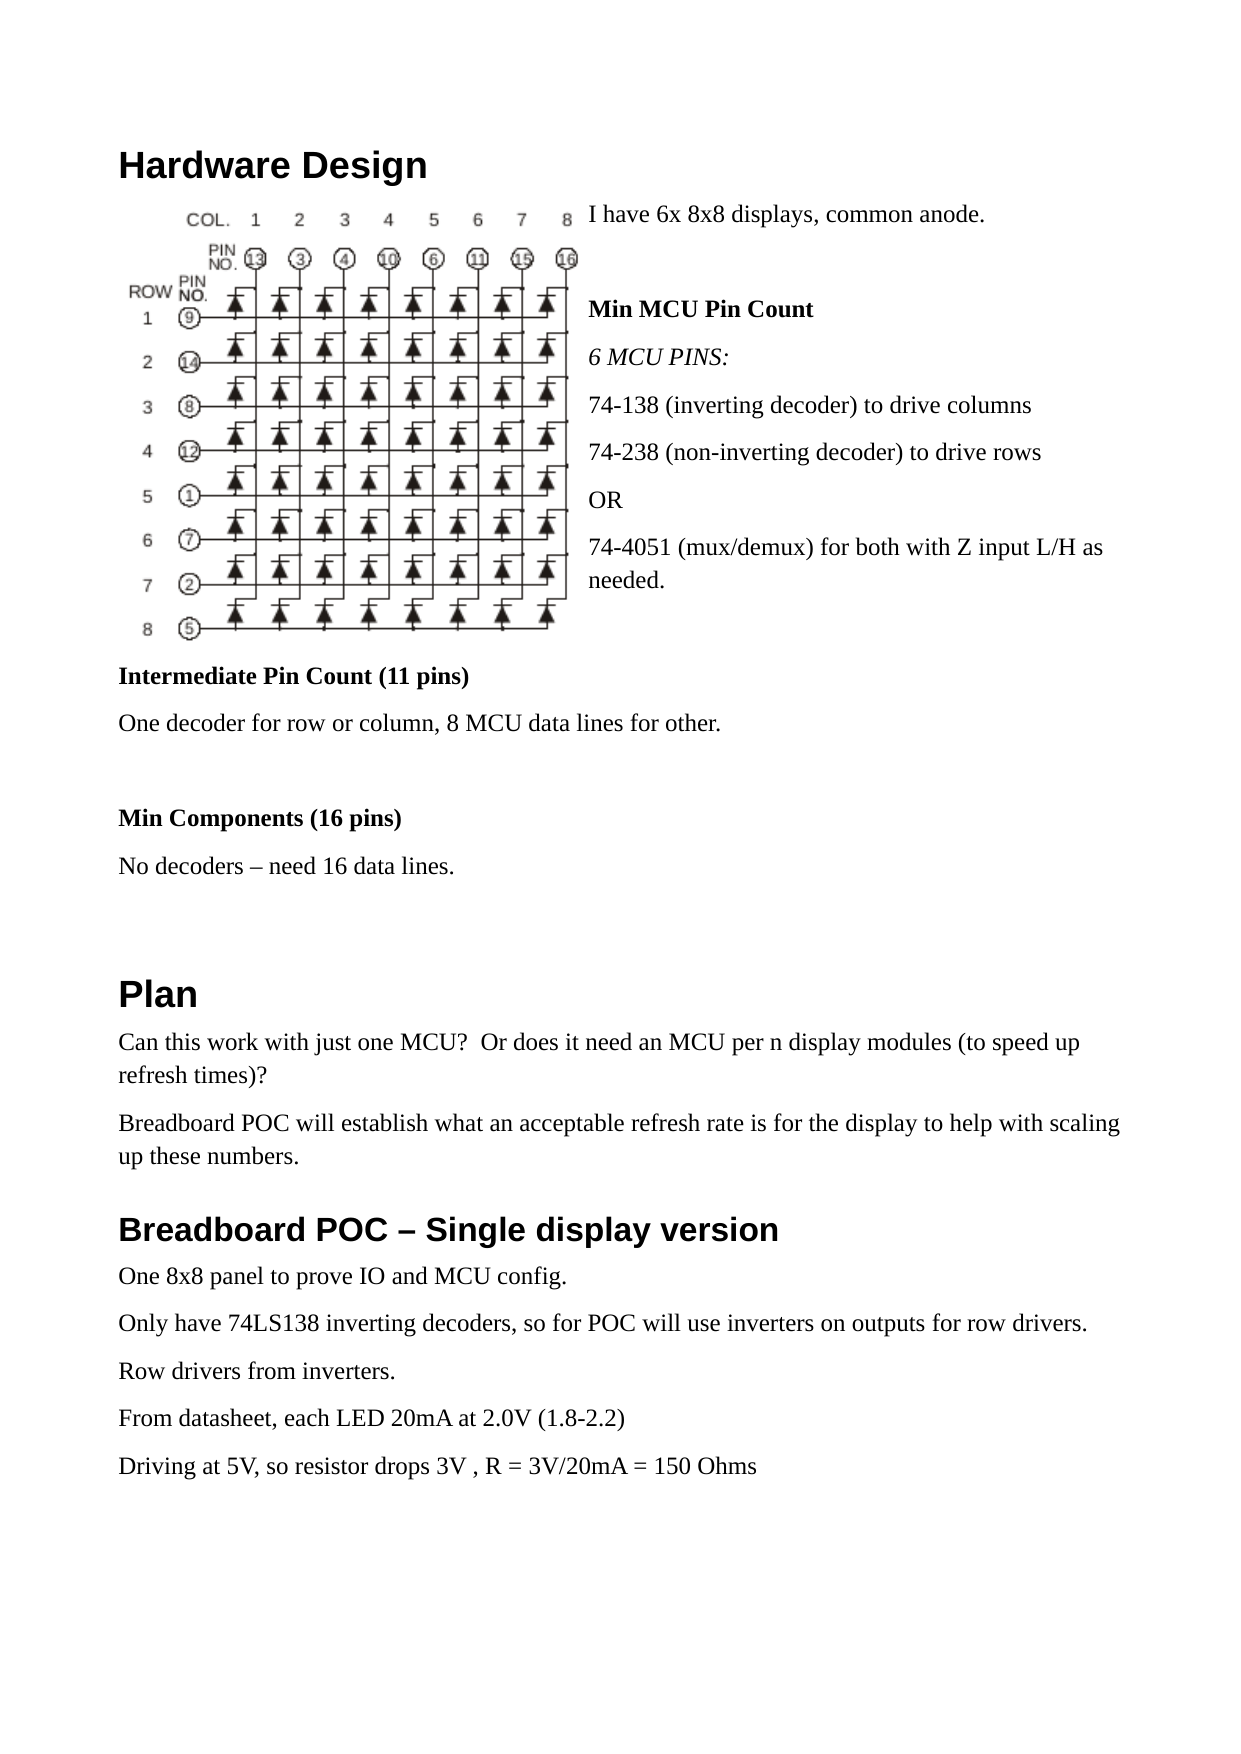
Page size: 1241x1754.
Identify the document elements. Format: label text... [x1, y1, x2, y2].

text 6 MCU PINS: [589, 342, 1122, 371]
text From datasheet, each LED 20mA at 2.0V (1.8-2.2) [118, 1403, 1122, 1432]
text No decoders – need 16 data lines. [118, 851, 1122, 880]
text OR [589, 485, 1122, 514]
text One 8x8 panel to prove IO and MCU config. [118, 1261, 1122, 1289]
subtitle Breadboard POC – Single display version [118, 1209, 1122, 1248]
text Intermediate Pin Count (11 pins) [118, 661, 1122, 689]
text Min Components (16 pins) [118, 803, 1122, 832]
text Only have 74LS138 inverting decoders, so for POC will use inverters on outputs for row drivers. [118, 1308, 1122, 1337]
text 74-238 (non-inverting decoder) to drive rows [589, 437, 1122, 466]
picture [124, 195, 589, 650]
subtitle Hardware Design [118, 143, 1122, 187]
text Driving at 5V, so resistor drops 3V , R = 3V/20mA = 150 Ohms [118, 1451, 1122, 1480]
text Min MCU Pin Count [589, 294, 1122, 323]
text One decoder for row or column, 8 MCU data lines for other. [118, 708, 1122, 737]
text I have 6x 8x8 displays, common anode. [589, 199, 1122, 228]
text Can this work with just one MCU? Or does it need an MCU per n display modules (to speed up refresh times)? [118, 1027, 1122, 1089]
text [118, 485, 124, 514]
text 74-138 (inverting decoder) to drive columns [589, 390, 1122, 418]
text Row drivers from inverters. [118, 1356, 1122, 1385]
subtitle Plan [118, 971, 1122, 1015]
text 74-4051 (mux/demux) for both with Z input L/H as needed. [589, 532, 1122, 594]
text Breadboard POC will establish what an acceptable refresh rate is for the display to help with scaling up these numbers. [118, 1108, 1122, 1170]
